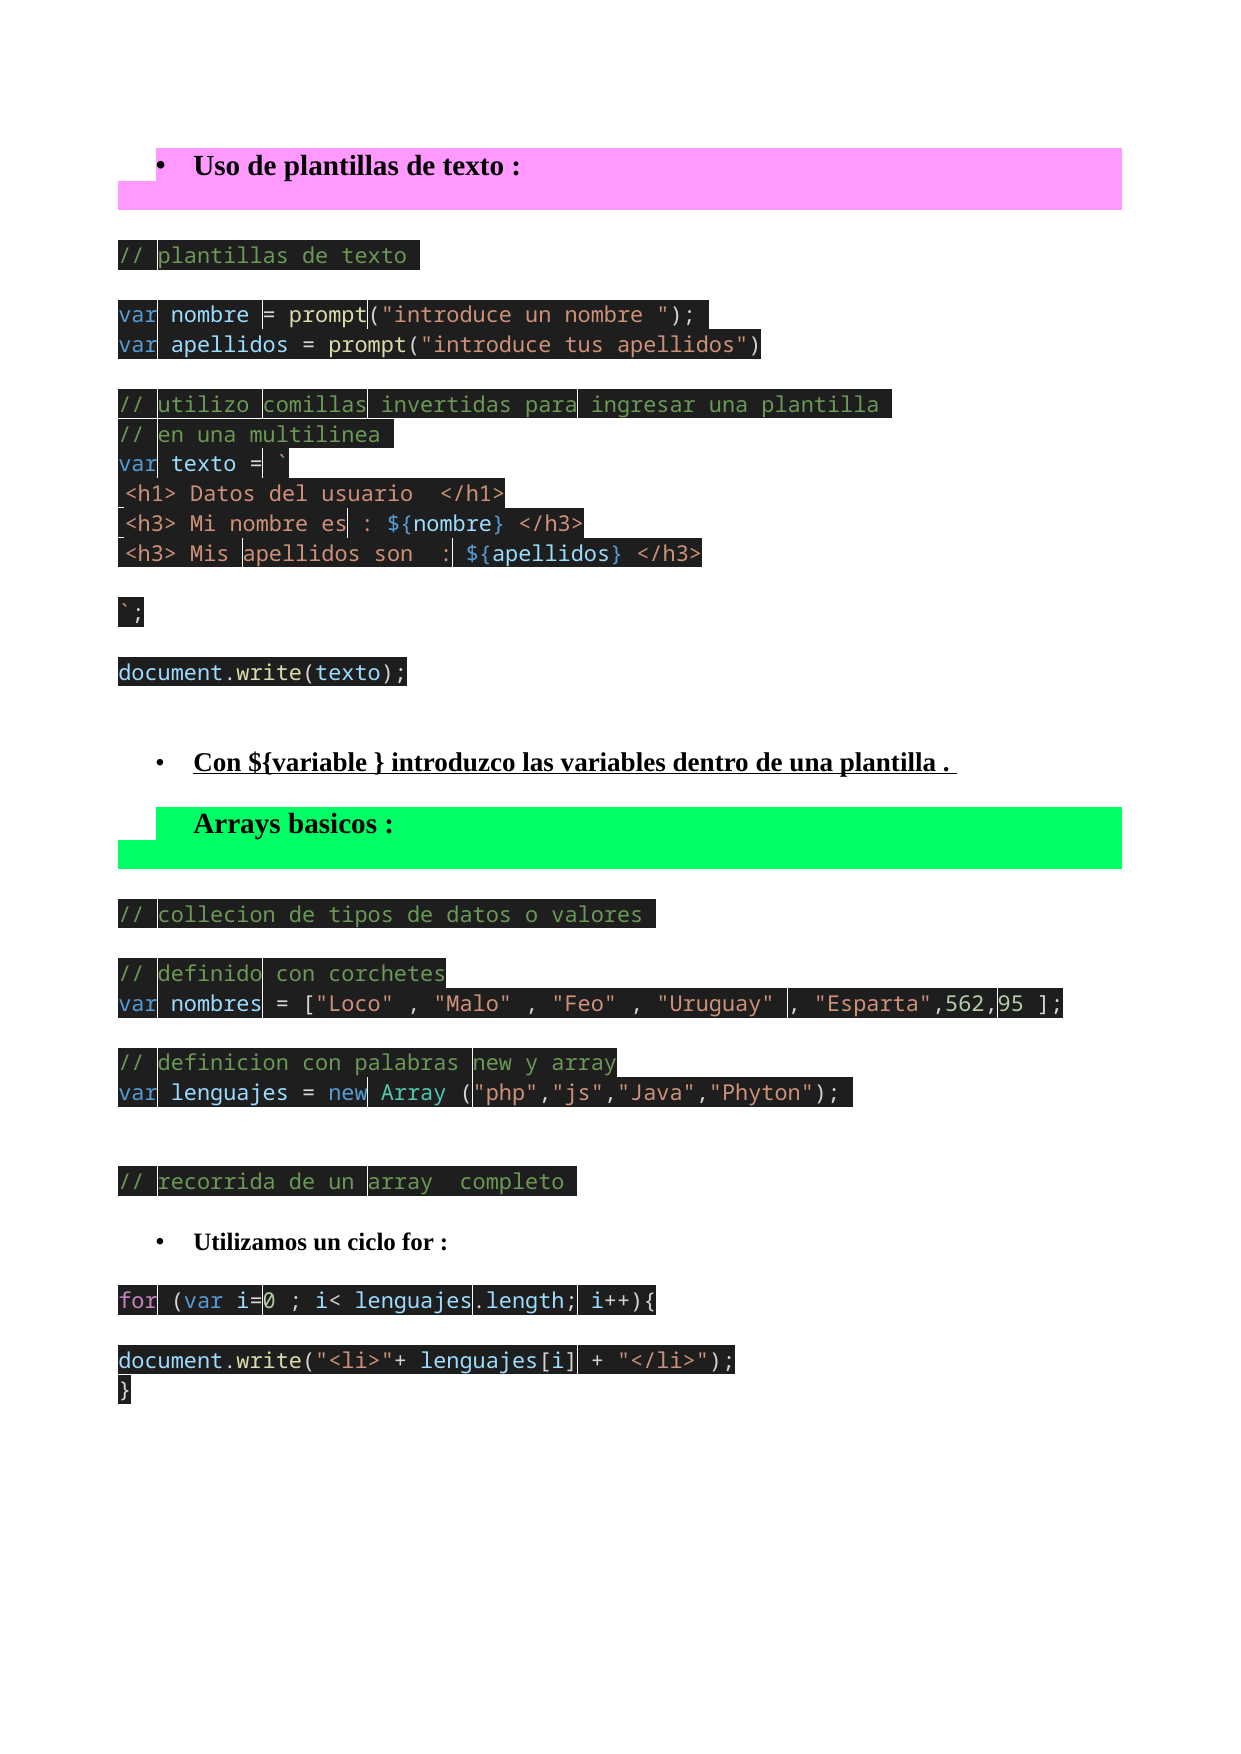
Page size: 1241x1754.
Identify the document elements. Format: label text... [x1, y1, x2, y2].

text var apellidos = prompt("introduce tus apellidos") [118, 329, 1122, 359]
list Con ${variable } introduzco las variables dentro de una plantilla . [156, 746, 1122, 777]
text document.write(texto); [118, 657, 1122, 686]
text // plantillas de texto [118, 240, 1122, 270]
text document.write("<li>"+ lenguajes[i] + "</li>"); [118, 1345, 1122, 1374]
text // recorrida de un array completo [118, 1166, 1122, 1196]
text `; [118, 597, 1122, 627]
text <h3> Mi nombre es : ${nombre} </h3> [118, 508, 1122, 538]
text var nombre = prompt("introduce un nombre "); [118, 299, 1122, 329]
list Uso de plantillas de texto : [156, 148, 1122, 181]
text // definido con corchetes [118, 958, 1122, 988]
text // definicion con palabras new y array [118, 1047, 1122, 1077]
text // collecion de tipos de datos o valores [118, 899, 1122, 928]
text for (var i=0 ; i< lenguajes.length; i++){ [118, 1285, 1122, 1315]
text // en una multilinea [118, 418, 1122, 448]
text } [118, 1374, 1122, 1404]
list Utilizamos un ciclo for : [156, 1226, 1122, 1256]
text var texto = ` [118, 448, 1122, 478]
text // utilizo comillas invertidas para ingresar una plantilla [118, 389, 1122, 418]
list Arrays basicos : [156, 807, 1122, 840]
text <h3> Mis apellidos son : ${apellidos} </h3> [118, 538, 1122, 567]
text var lenguajes = new Array ("php","js","Java","Phyton"); [118, 1077, 1122, 1107]
text var nombres = ["Loco" , "Malo" , "Feo" , "Uruguay" , "Esparta",562,95 ]; [118, 988, 1122, 1018]
text <h1> Datos del usuario </h1> [118, 478, 1122, 508]
